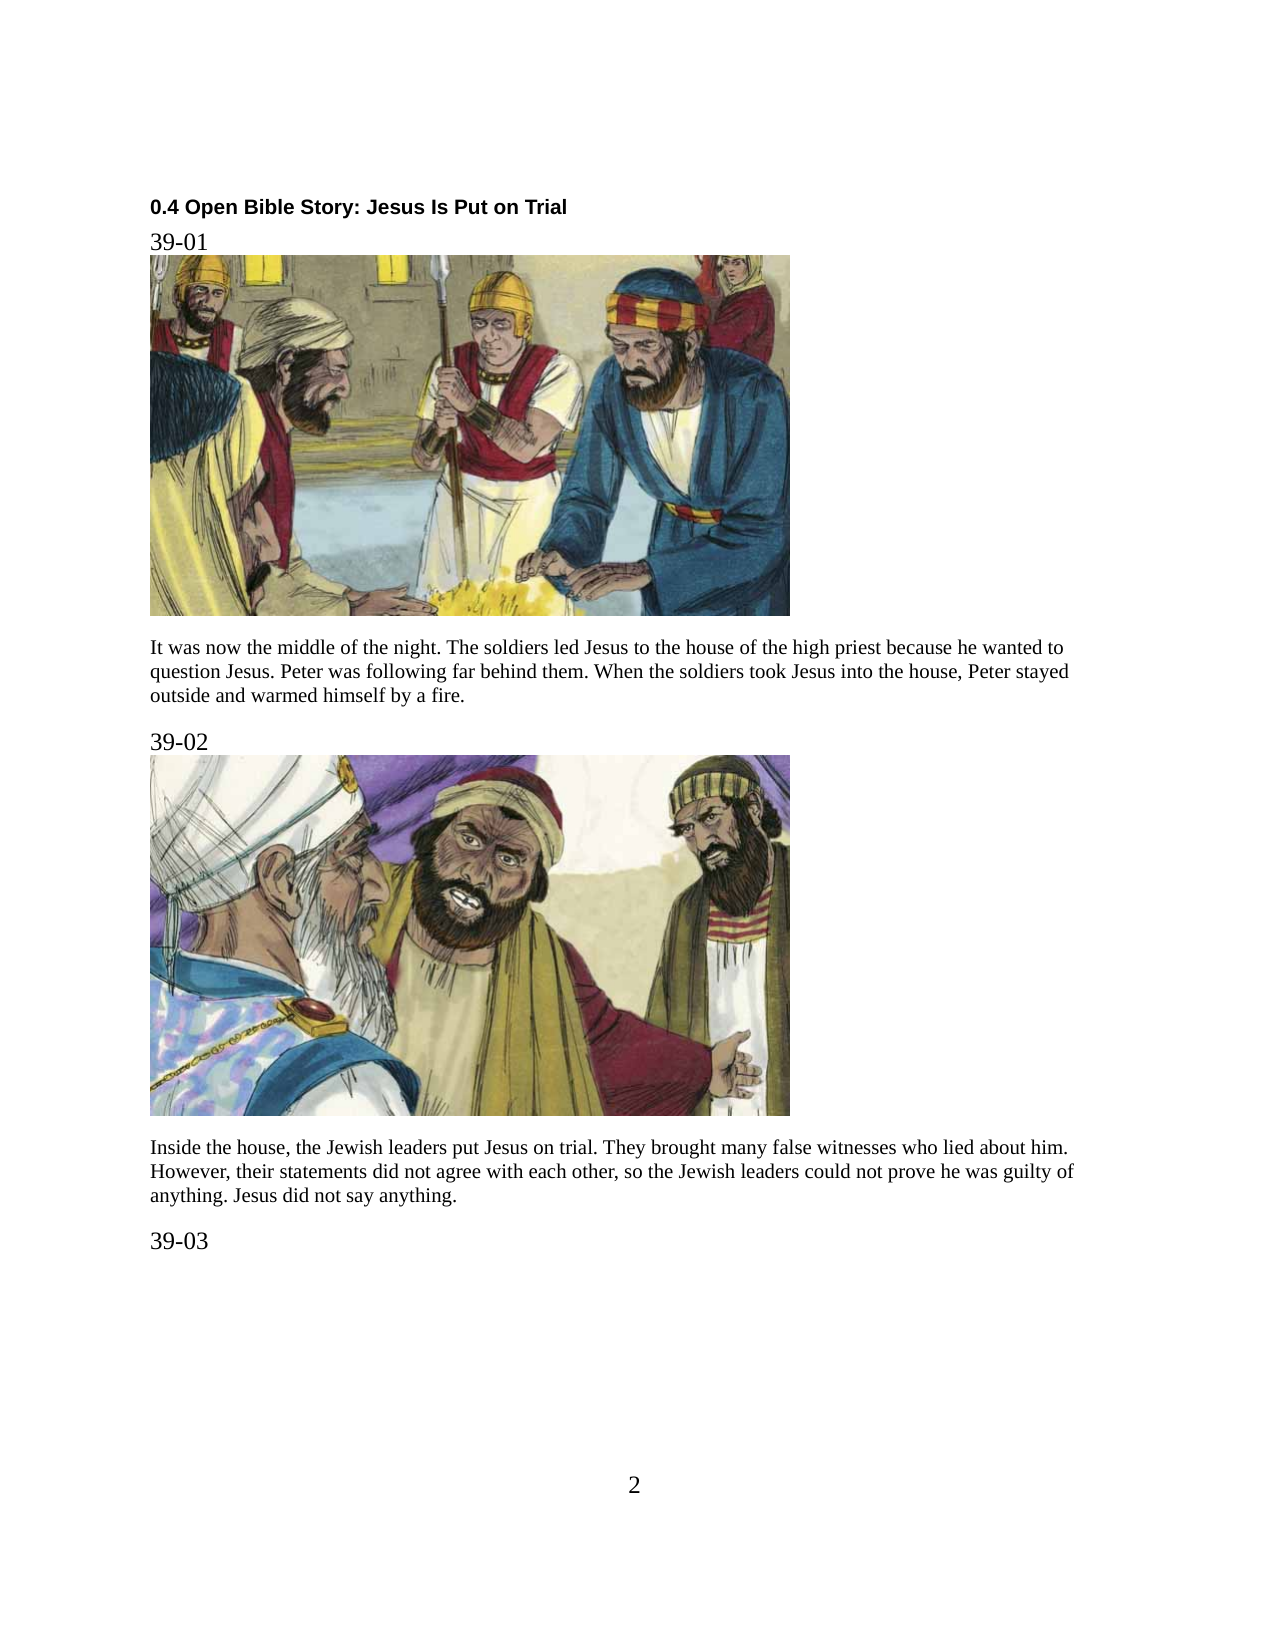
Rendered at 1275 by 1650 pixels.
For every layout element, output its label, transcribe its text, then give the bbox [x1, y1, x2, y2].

subtitle 39-03 [150, 1226, 1125, 1255]
picture [150, 755, 790, 1116]
subtitle 39-01 [150, 227, 1125, 255]
subtitle 39-02 [150, 727, 1125, 755]
subtitle 0.4 Open Bible Story: Jesus Is Put on Trial [150, 195, 1125, 219]
picture [150, 255, 790, 616]
text Inside the house, the Jewish leaders put Jesus on trial. They brought many false witnesses who lied about him. However, their statements did not agree with each other, so the Jewish leaders could not prove he was guilty of anything. Jesus did not say anything. [150, 1135, 1125, 1207]
text It was now the middle of the night. The soldiers led Jesus to the house of the high priest because he wanted to question Jesus. Peter was following far behind them. When the soldiers took Jesus into the house, Peter stayed outside and warmed himself by a fire. [150, 635, 1125, 707]
